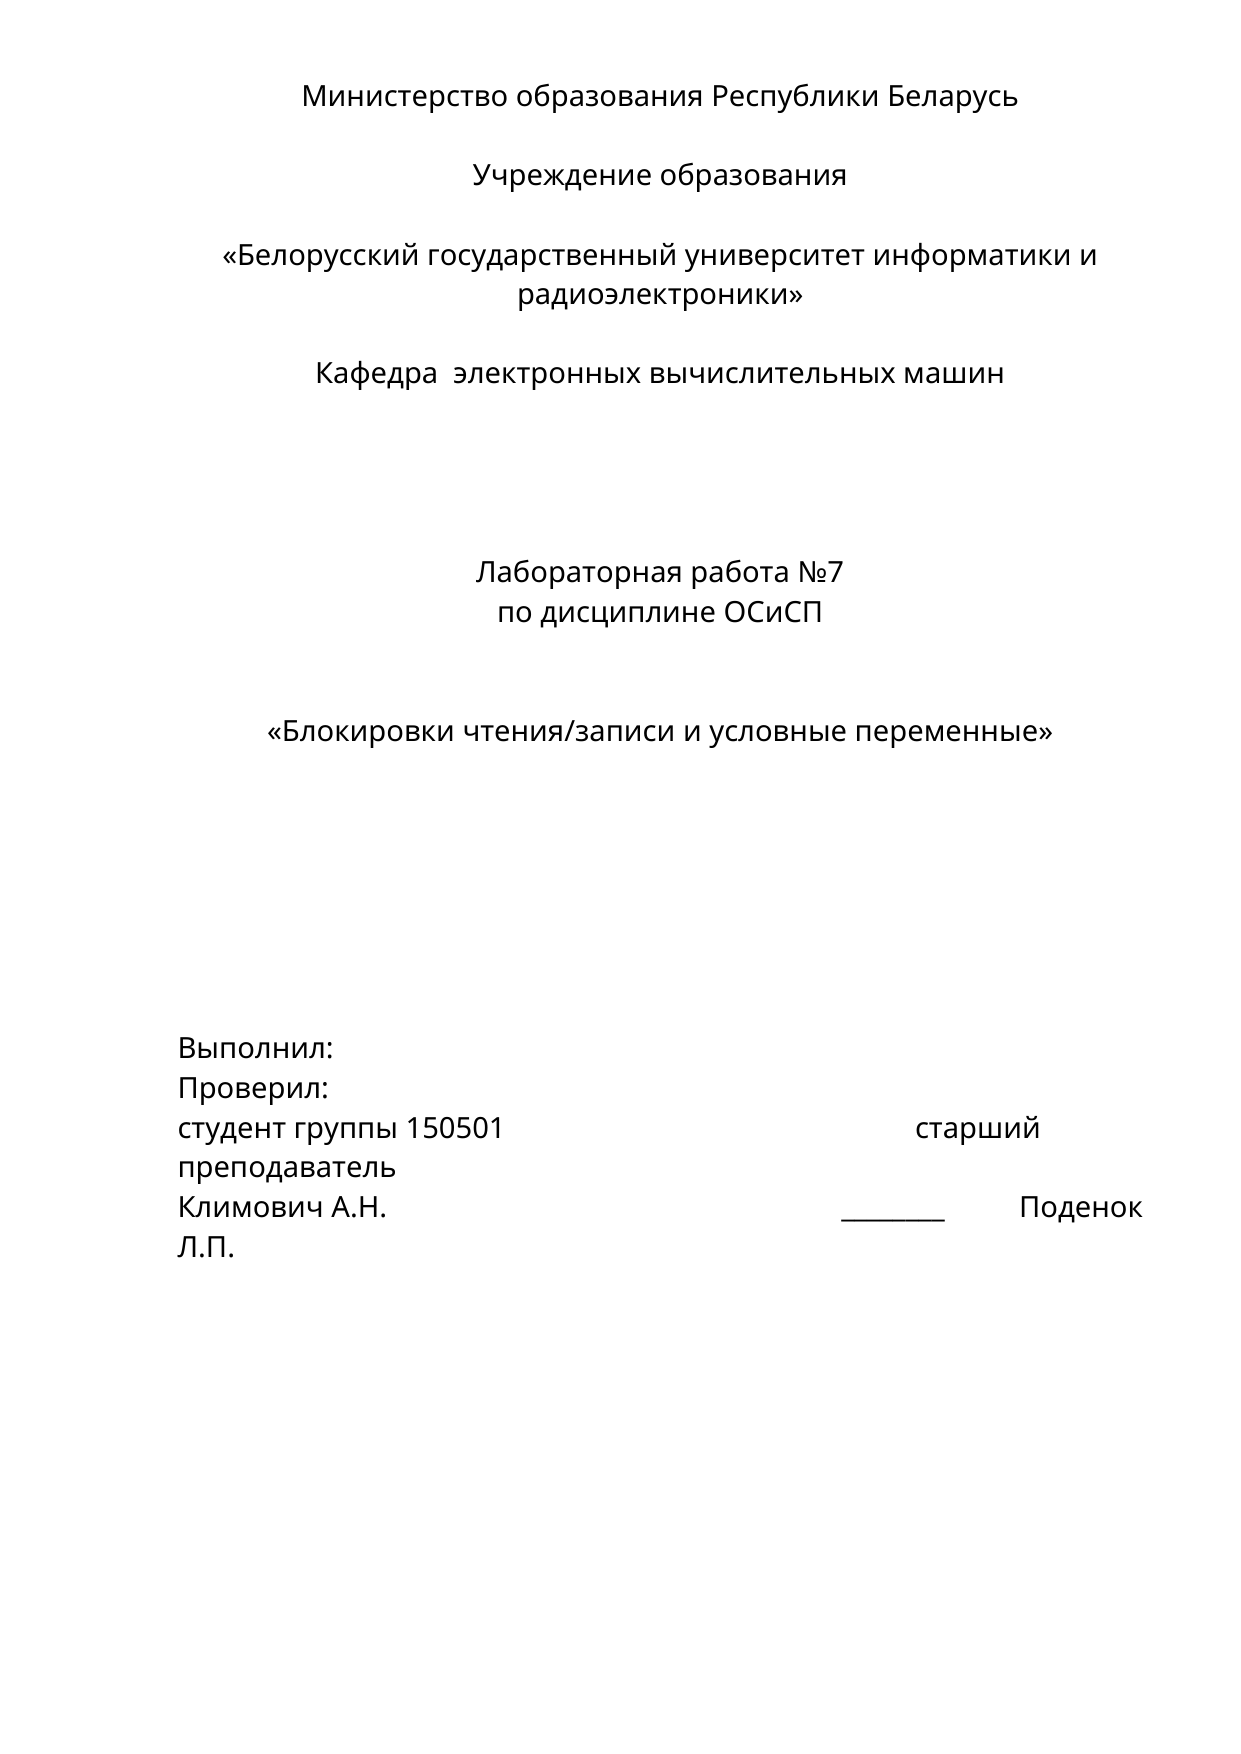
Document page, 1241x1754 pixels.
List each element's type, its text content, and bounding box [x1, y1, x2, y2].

text «Белорусский государственный университет информатики и радиоэлектроники» [177, 234, 1143, 313]
text «Блокировки чтения/записи и условные переменные» [177, 710, 1143, 750]
text Кафедра электронных вычислительных машин [177, 353, 1143, 392]
text по дисциплине ОСиСП [177, 591, 1143, 631]
text Лабораторная работа №7 [177, 551, 1143, 591]
text Выполнил: Проверил: [177, 1027, 1143, 1107]
text Учреждение образования [177, 154, 1143, 194]
text Климович А.Н. ________ Поденок Л.П. [177, 1186, 1143, 1266]
text студент группы 150501 старший преподаватель [177, 1107, 1143, 1186]
text Министерство образования Республики Беларусь [177, 75, 1143, 115]
